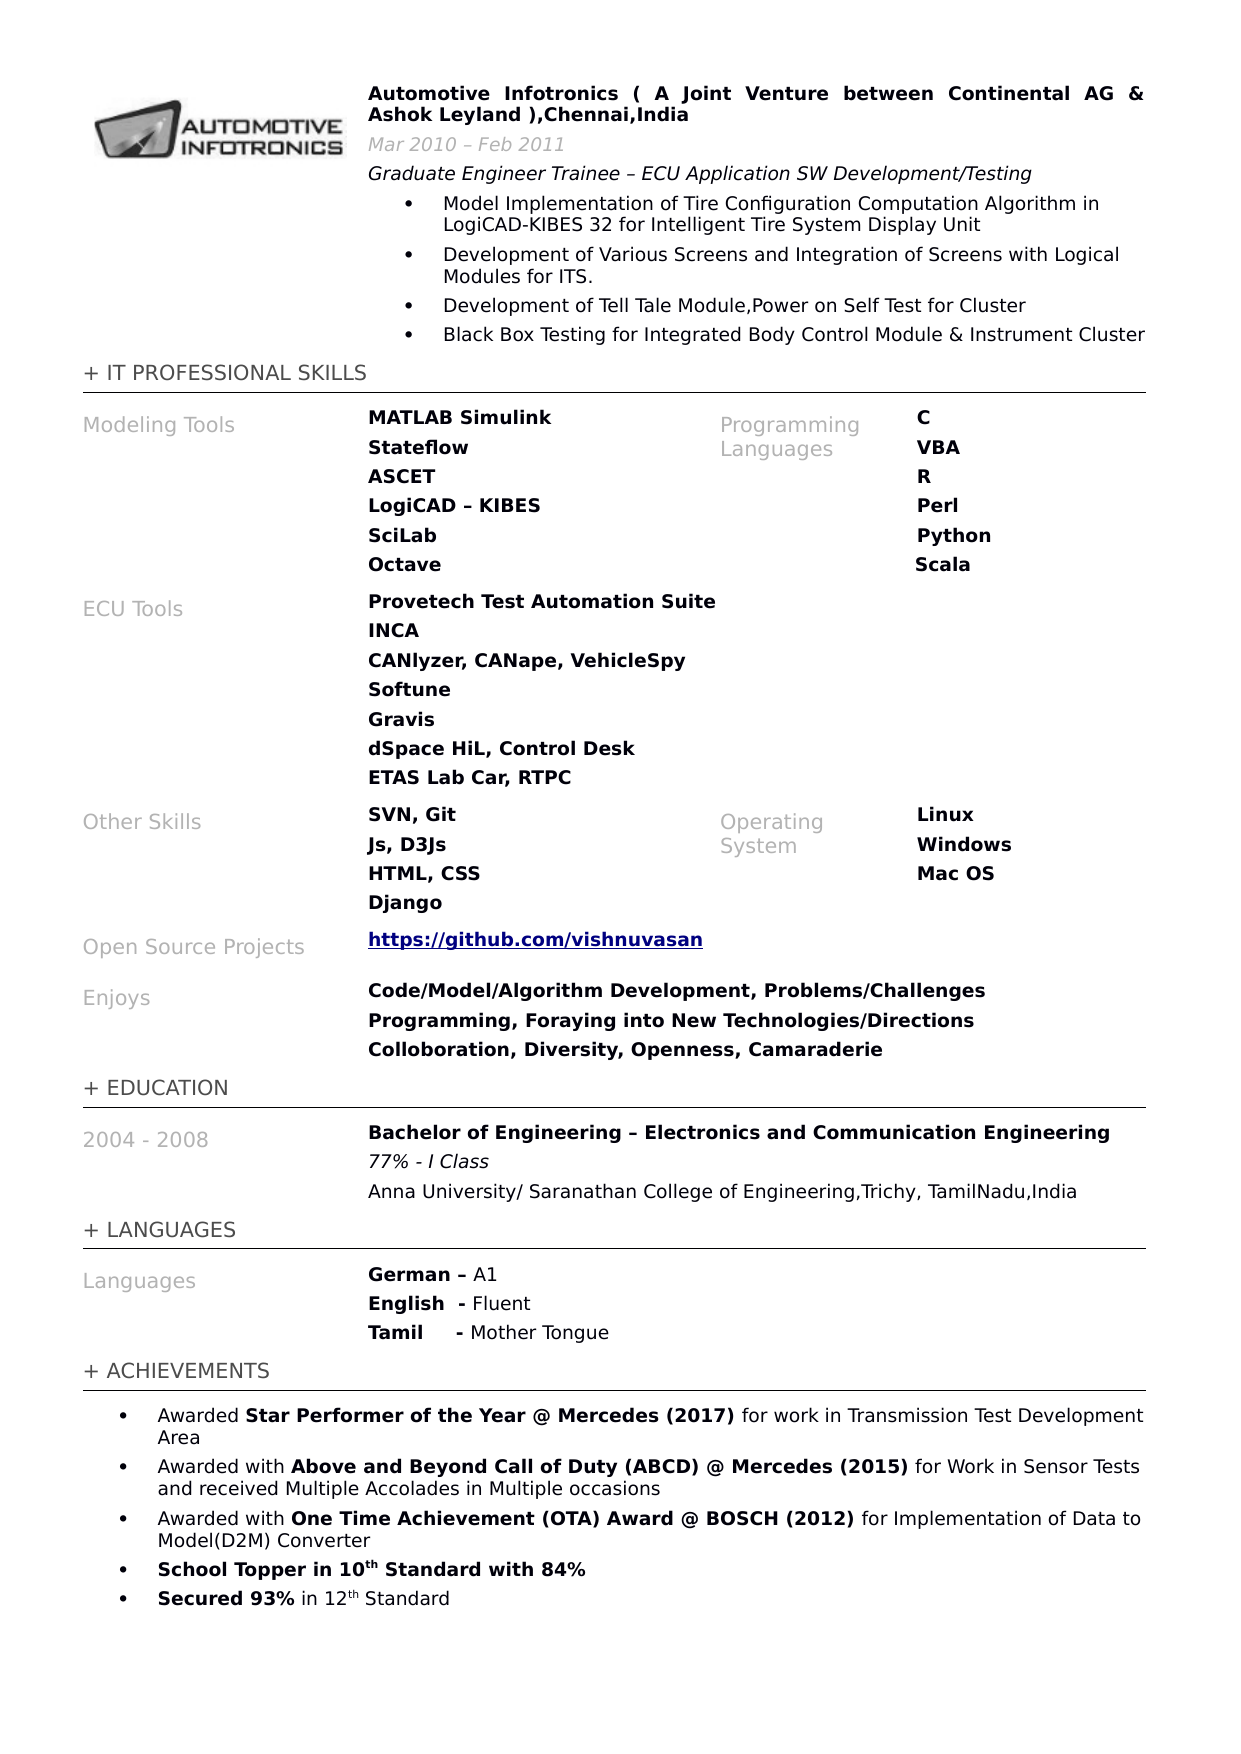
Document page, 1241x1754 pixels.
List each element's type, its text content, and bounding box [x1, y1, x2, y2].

table_cell [75, 75, 360, 354]
table_cell Programming Languages [712, 400, 909, 583]
table_cell Enjoys [75, 973, 360, 1068]
table_cell Awarded Star Performer of the Year @ Mercedes (2017) for work in Transmission Test Development Area Awarded with Above and Beyond Call of Duty (ABCD) @ Mercedes (2015) for Work in Sensor Tests and received Multiple Accolades in Multiple occasions Awarded with One Time Achievement (OTA) Award @ BOSCH (2012) for Implementation of Data to Model(D2M) Converter School Topper in 10th Standard with 84% Secured 93% in 12th Standard [75, 1398, 1153, 1622]
table_cell Provetech Test Automation Suite INCA CANlyzer, CANape, VehicleSpy Softune Gravis dSpace HiL, Control Desk ETAS Lab Car, RTPC [360, 584, 1153, 797]
table_cell https://github.com/vishnuvasan [360, 922, 1153, 973]
table_cell ECU Tools [75, 584, 360, 797]
table_cell Linux Windows Mac OS [909, 797, 1153, 922]
table_cell SVN, Git Js, D3Js HTML, CSS Django [360, 797, 712, 922]
table_cell + ACHIEVEMENTS [75, 1352, 1153, 1398]
table_cell + LANGUAGES [75, 1210, 1153, 1256]
table_cell C VBA R Perl Python Scala [909, 400, 1153, 583]
table_cell MATLAB Simulink Stateflow ASCET LogiCAD – KIBES SciLab Octave [360, 400, 712, 583]
table_cell Operating System [712, 797, 909, 922]
table_cell Bachelor of Engineering – Electronics and Communication Engineering 77% - I Class Anna University/ Saranathan College of Engineering,Trichy, TamilNadu,India [360, 1115, 1153, 1210]
table_cell + IT PROFESSIONAL SKILLS [75, 354, 1153, 400]
table_cell Open Source Projects [75, 922, 360, 973]
table_cell Other Skills [75, 797, 360, 922]
table_cell + EDUCATION [75, 1069, 1153, 1114]
table_cell 2004 - 2008 [75, 1115, 360, 1210]
table_cell Automotive Infotronics ( A Joint Venture between Continental AG & Ashok Leyland ),Chennai,India Mar 2010 – Feb 2011 Graduate Engineer Trainee – ECU Application SW Development/Testing Model Implementation of Tire Configuration Computation Algorithm in LogiCAD-KIBES 32 for Intelligent Tire System Display Unit Development of Various Screens and Integration of Screens with Logical Modules for ITS. Development of Tell Tale Module,Power on Self Test for Cluster Black Box Testing for Integrated Body Control Module & Instrument Cluster [360, 75, 1153, 354]
table_cell Modeling Tools [75, 400, 360, 583]
table_cell Code/Model/Algorithm Development, Problems/Challenges Programming, Foraying into New Technologies/Directions Colloboration, Diversity, Openness, Camaraderie [360, 973, 1153, 1068]
picture [94, 85, 347, 186]
table_cell Languages [75, 1256, 360, 1352]
table_cell German – A1 English - Fluent Tamil - Mother Tongue [360, 1256, 1153, 1352]
